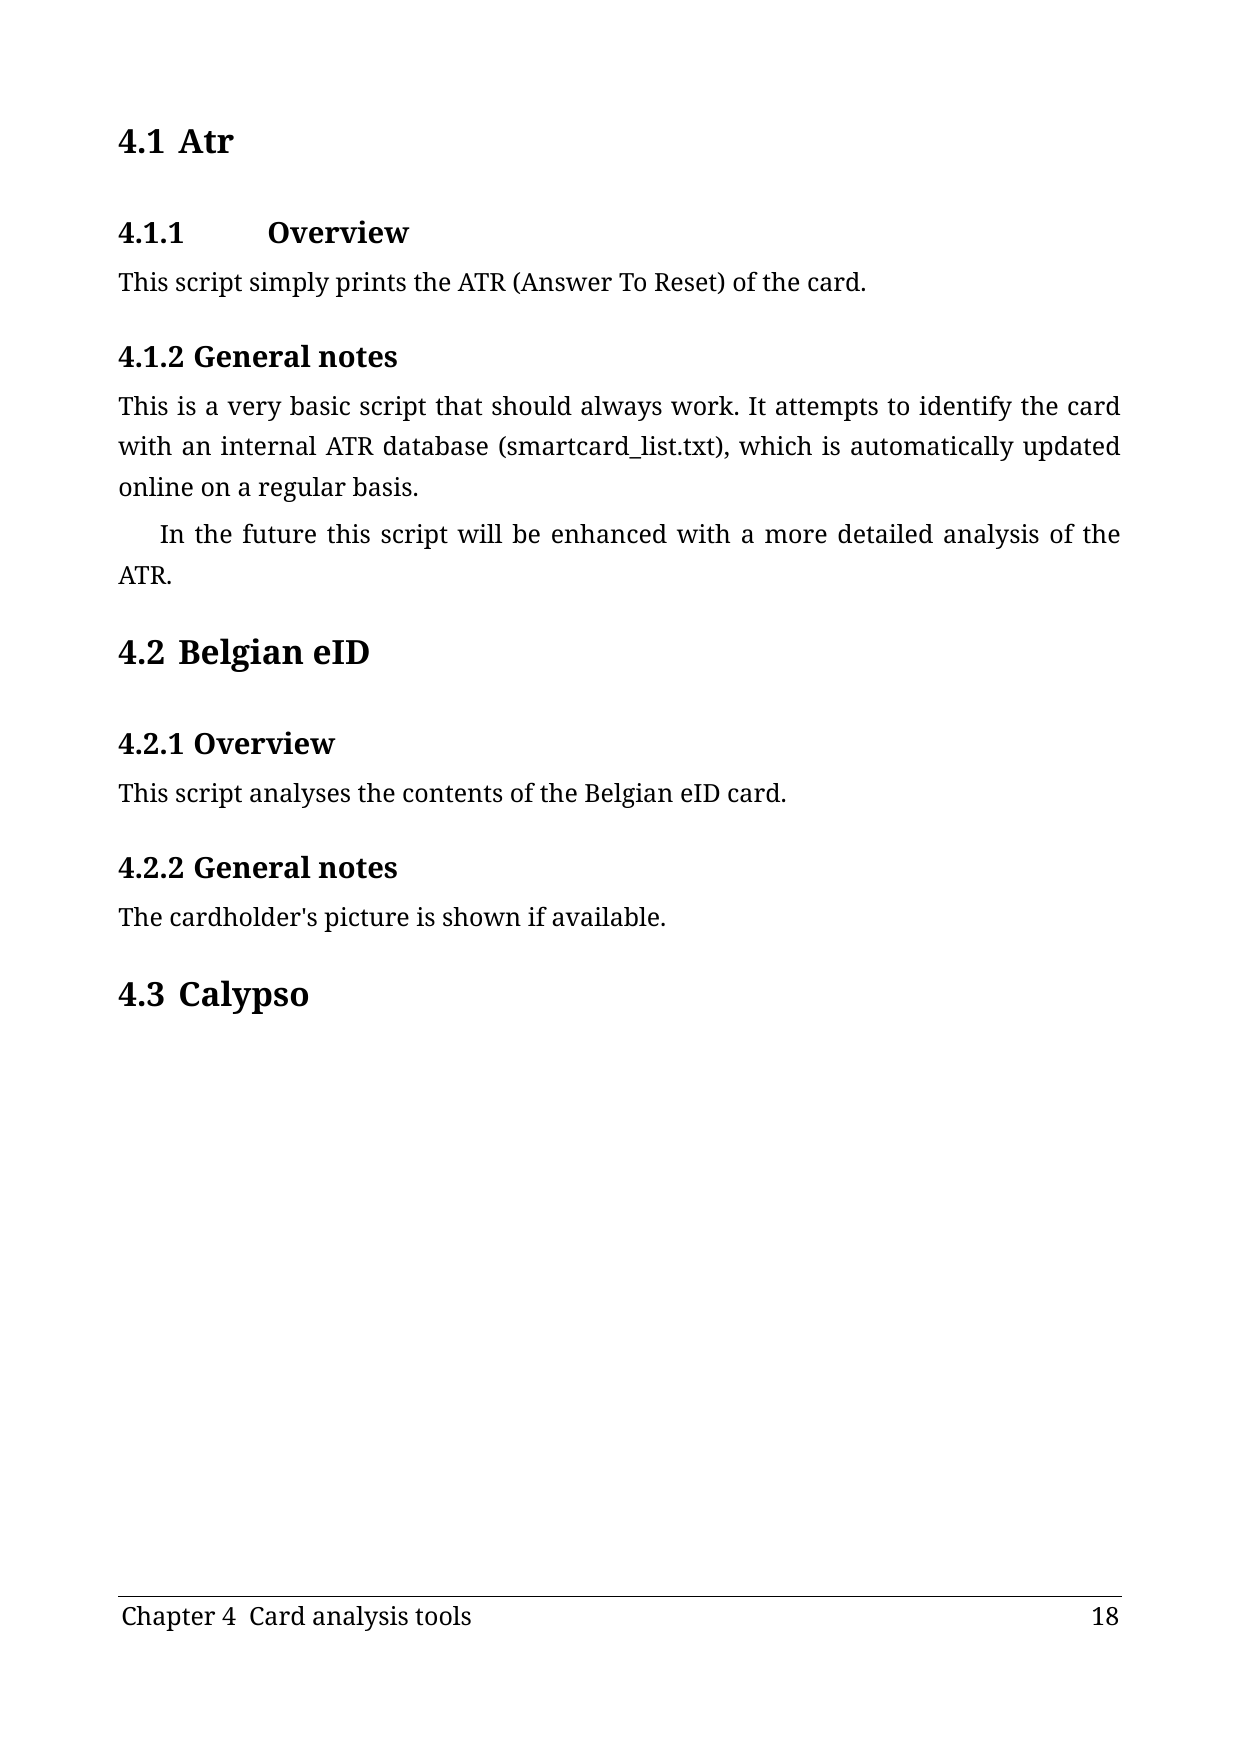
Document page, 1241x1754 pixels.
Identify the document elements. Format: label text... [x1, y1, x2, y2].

subtitle Overview [118, 212, 1122, 252]
text In the future this script will be enhanced with a more detailed analysis of the ATR. [118, 517, 1122, 592]
text This is a very basic script that should always work. It attempts to identify the card with an internal ATR database (smartcard_list.txt), which is automatically updated online on a regular basis. [118, 388, 1122, 504]
subtitle Calypso [118, 971, 1122, 1016]
subtitle Belgian eID [118, 629, 1122, 674]
text This script simply prints the ATR (Answer To Reset) of the card. [118, 264, 1122, 299]
text This script analyses the contents of the Belgian eID card. [118, 776, 1122, 809]
subtitle Overview [118, 723, 1122, 763]
text The cardholder's picture is shown if available. [118, 899, 1122, 933]
subtitle Atr [118, 118, 1122, 163]
subtitle General notes [118, 847, 1122, 887]
subtitle General notes [118, 336, 1122, 376]
